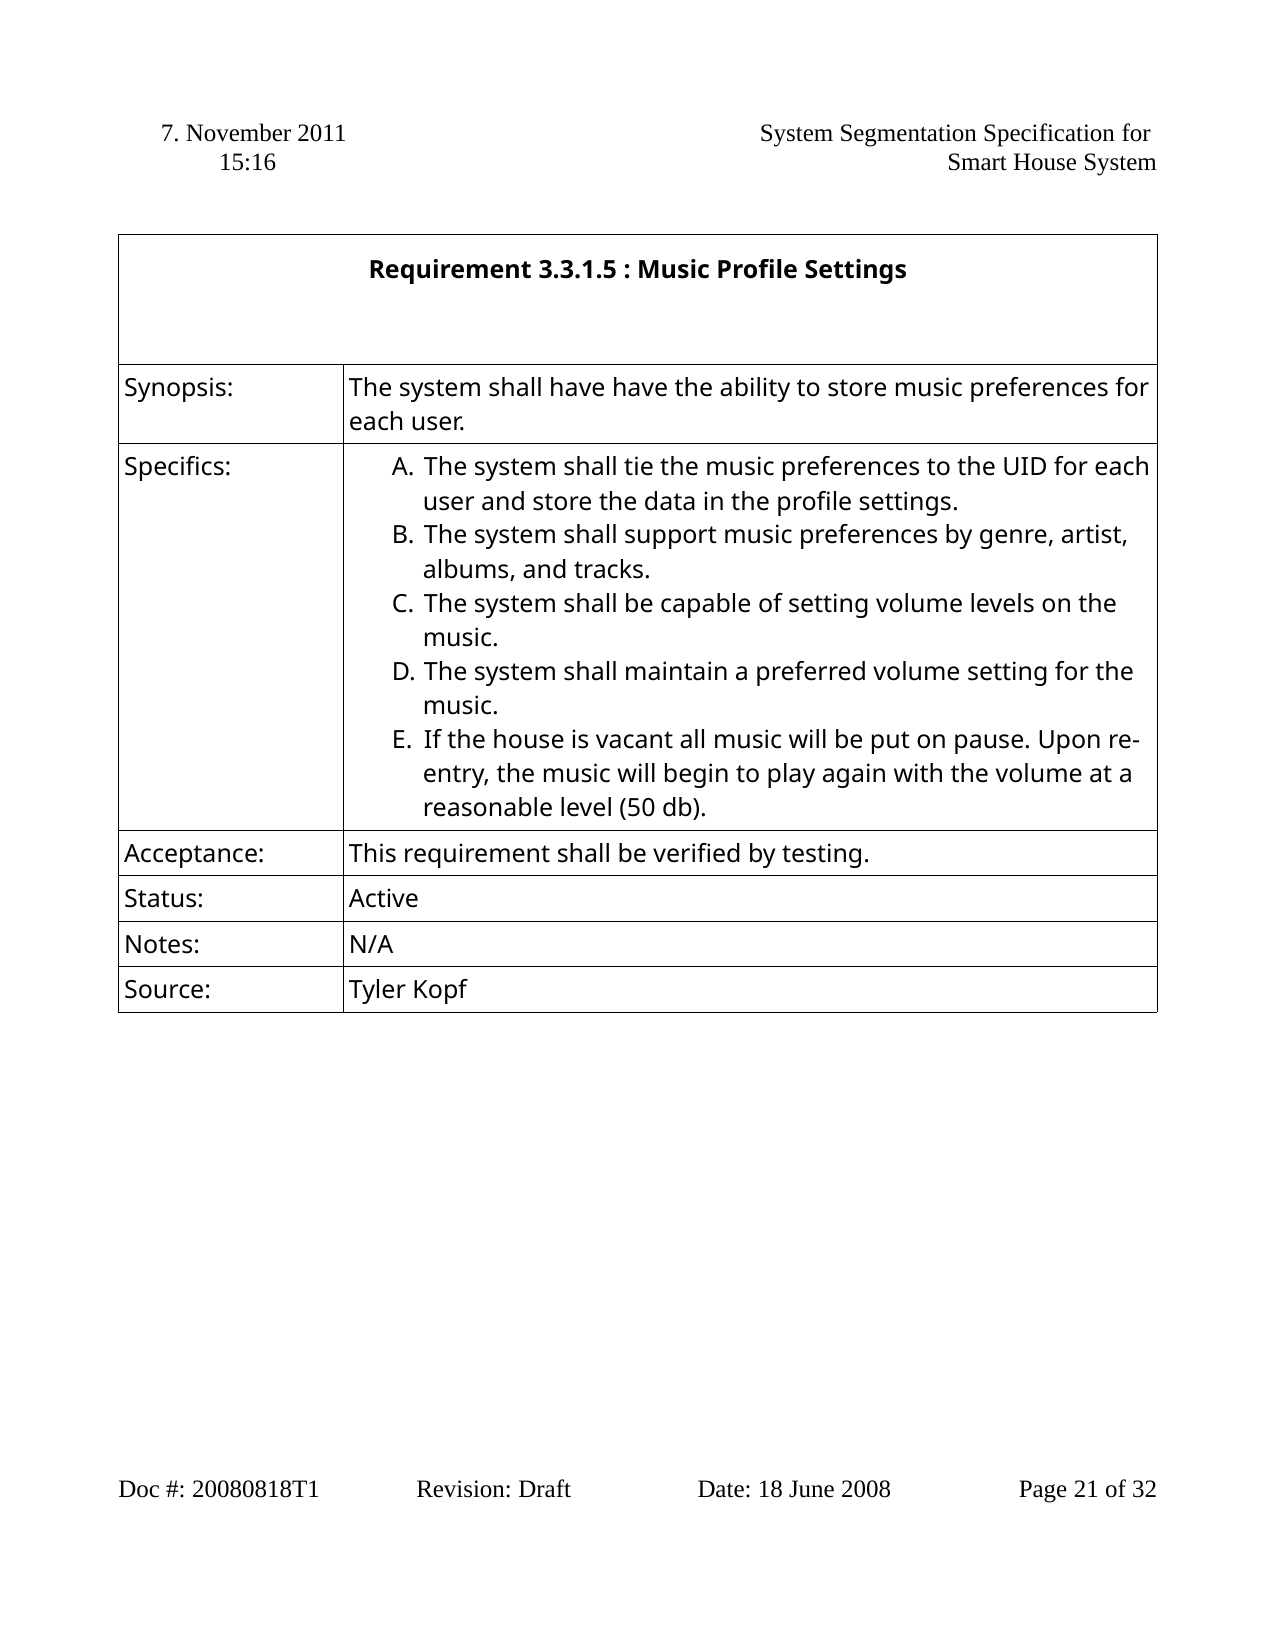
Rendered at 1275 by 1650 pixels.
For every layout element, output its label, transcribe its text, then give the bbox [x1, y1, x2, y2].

table_cell The system shall tie the music preferences to the UID for each user and store the data in the profile settings. The system shall support music preferences by genre, artist, albums, and tracks. The system shall be capable of setting volume levels on the music. The system shall maintain a preferred volume setting for the music. If the house is vacant all music will be put on pause. Upon re-entry, the music will begin to play again with the volume at a reasonable level (50 db). [344, 444, 1157, 829]
table_cell Synopsis: [119, 365, 343, 443]
table_cell Status: [119, 876, 343, 921]
table_cell This requirement shall be verified by testing. [344, 831, 1157, 875]
table_cell The system shall have have the ability to store music preferences for each user. [344, 365, 1157, 443]
table_cell Specifics: [119, 444, 343, 829]
table_cell Tyler Kopf [344, 967, 1157, 1012]
table_header Requirement 3.3.1.5 : Music Profile Settings [119, 235, 1157, 363]
table_cell Acceptance: [119, 831, 343, 875]
table_cell Notes: [119, 922, 343, 966]
table_cell Active [344, 876, 1157, 921]
table_cell N/A [344, 922, 1157, 966]
table_cell Source: [119, 967, 343, 1012]
